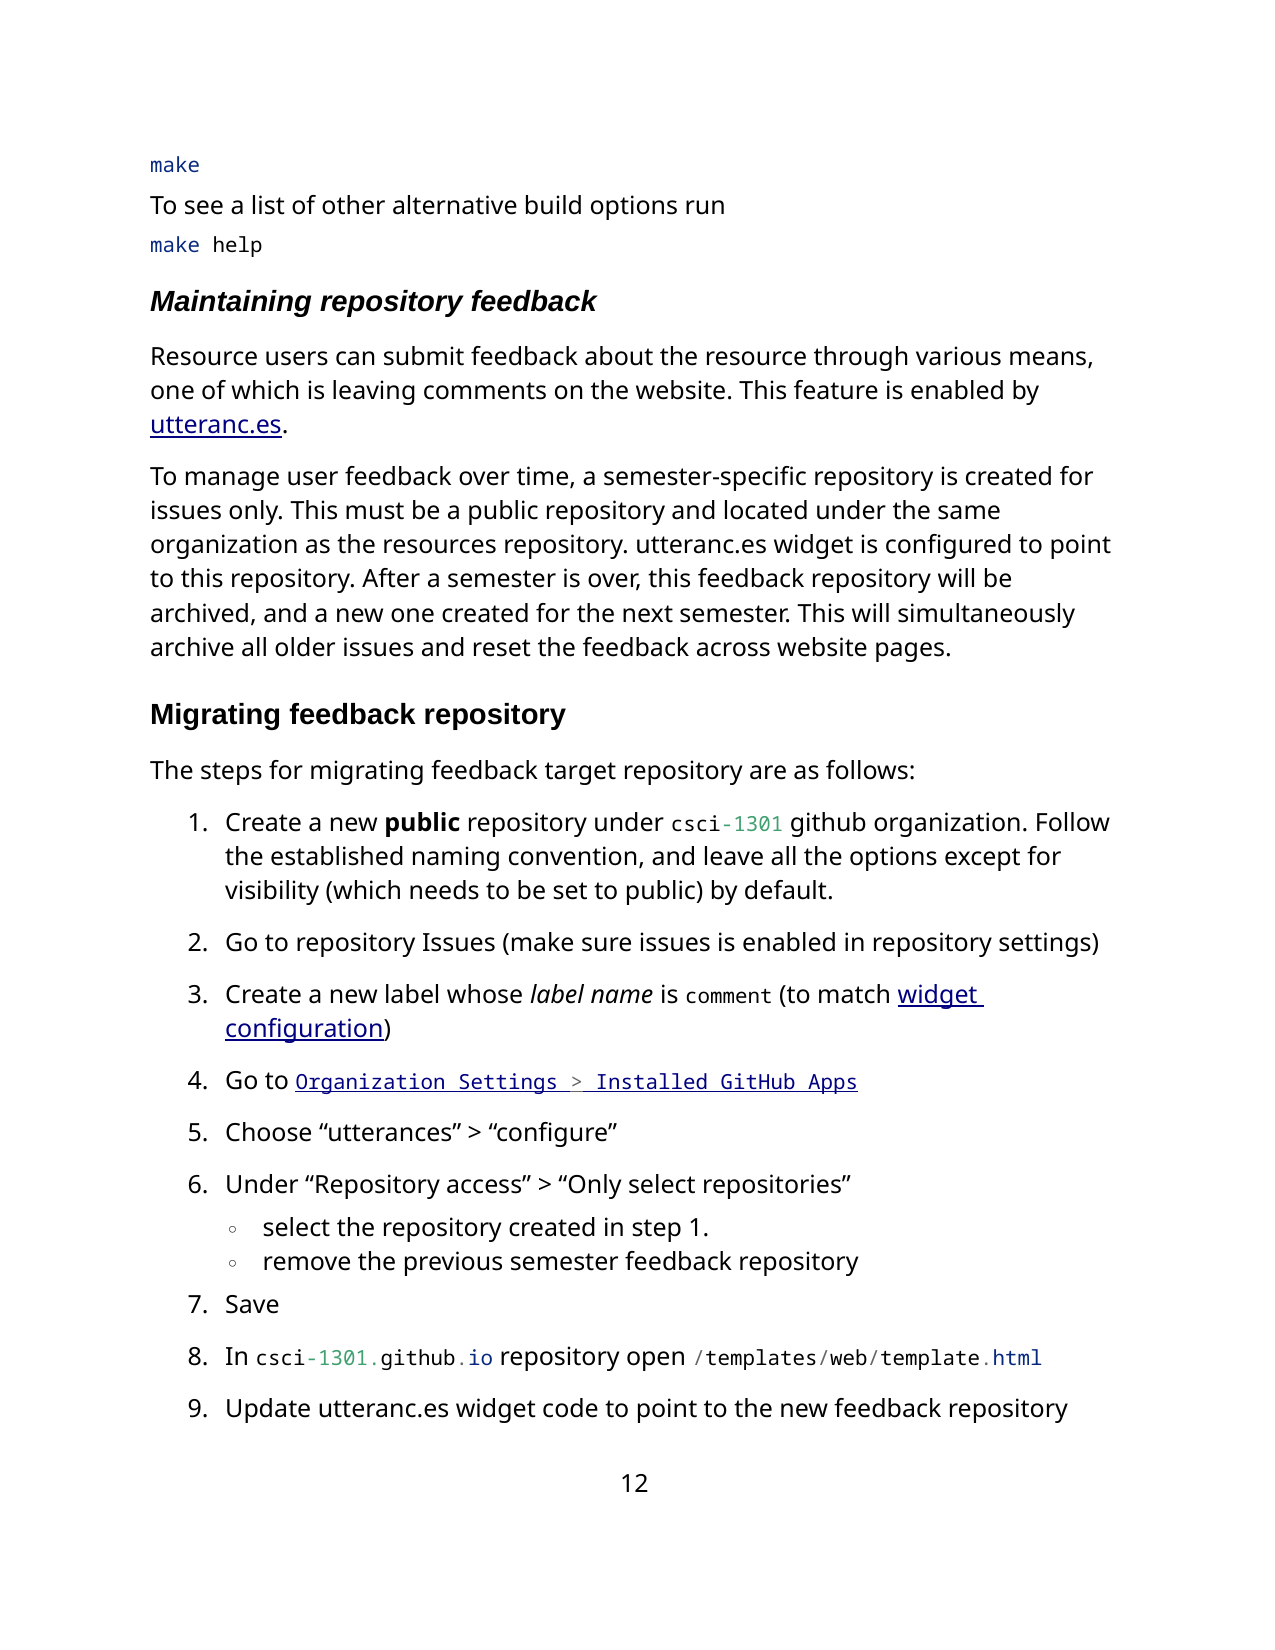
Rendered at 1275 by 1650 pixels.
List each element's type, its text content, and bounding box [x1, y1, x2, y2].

subtitle Maintaining repository feedback [150, 284, 1125, 317]
list Under “Repository access” > “Only select repositories” [187, 1166, 1125, 1200]
text make [150, 150, 1125, 178]
list Save [187, 1286, 1125, 1321]
text Resource users can submit feedback about the resource through various means, one of which is leaving comments on the website. This feature is enabled by utteranc.es. [150, 339, 1125, 441]
list Choose “utterances” > “configure” [187, 1114, 1125, 1148]
list Update utteranc.es widget code to point to the new feedback repository [187, 1390, 1125, 1424]
text To manage user feedback over time, a semester-specific repository is created for issues only. This must be a public repository and located under the same organization as the resources repository. utteranc.es widget is configured to point to this repository. After a semester is over, this feedback repository will be archived, and a new one created for the next semester. This will simultaneously archive all older issues and reset the feedback across website pages. [150, 459, 1125, 663]
list select the repository created in step 1. [225, 1209, 1125, 1243]
text To see a list of other alternative build options run [150, 187, 1125, 221]
list Create a new label whose label name is comment (to match widget configuration) [187, 976, 1125, 1044]
text The steps for migrating feedback target repository are as follows: [150, 752, 1125, 786]
text make help [150, 230, 1125, 259]
list In csci-1301.github.io repository open /templates/web/template.html [187, 1338, 1125, 1372]
list Create a new public repository under csci-1301 github organization. Follow the established naming convention, and leave all the options except for visibility (which needs to be set to public) by default. [187, 804, 1125, 906]
subtitle Migrating feedback repository [150, 697, 1125, 731]
list remove the previous semester feedback repository [225, 1243, 1125, 1277]
list Go to Organization Settings > Installed GitHub Apps [187, 1062, 1125, 1096]
list Go to repository Issues (make sure issues is enabled in repository settings) [187, 924, 1125, 958]
